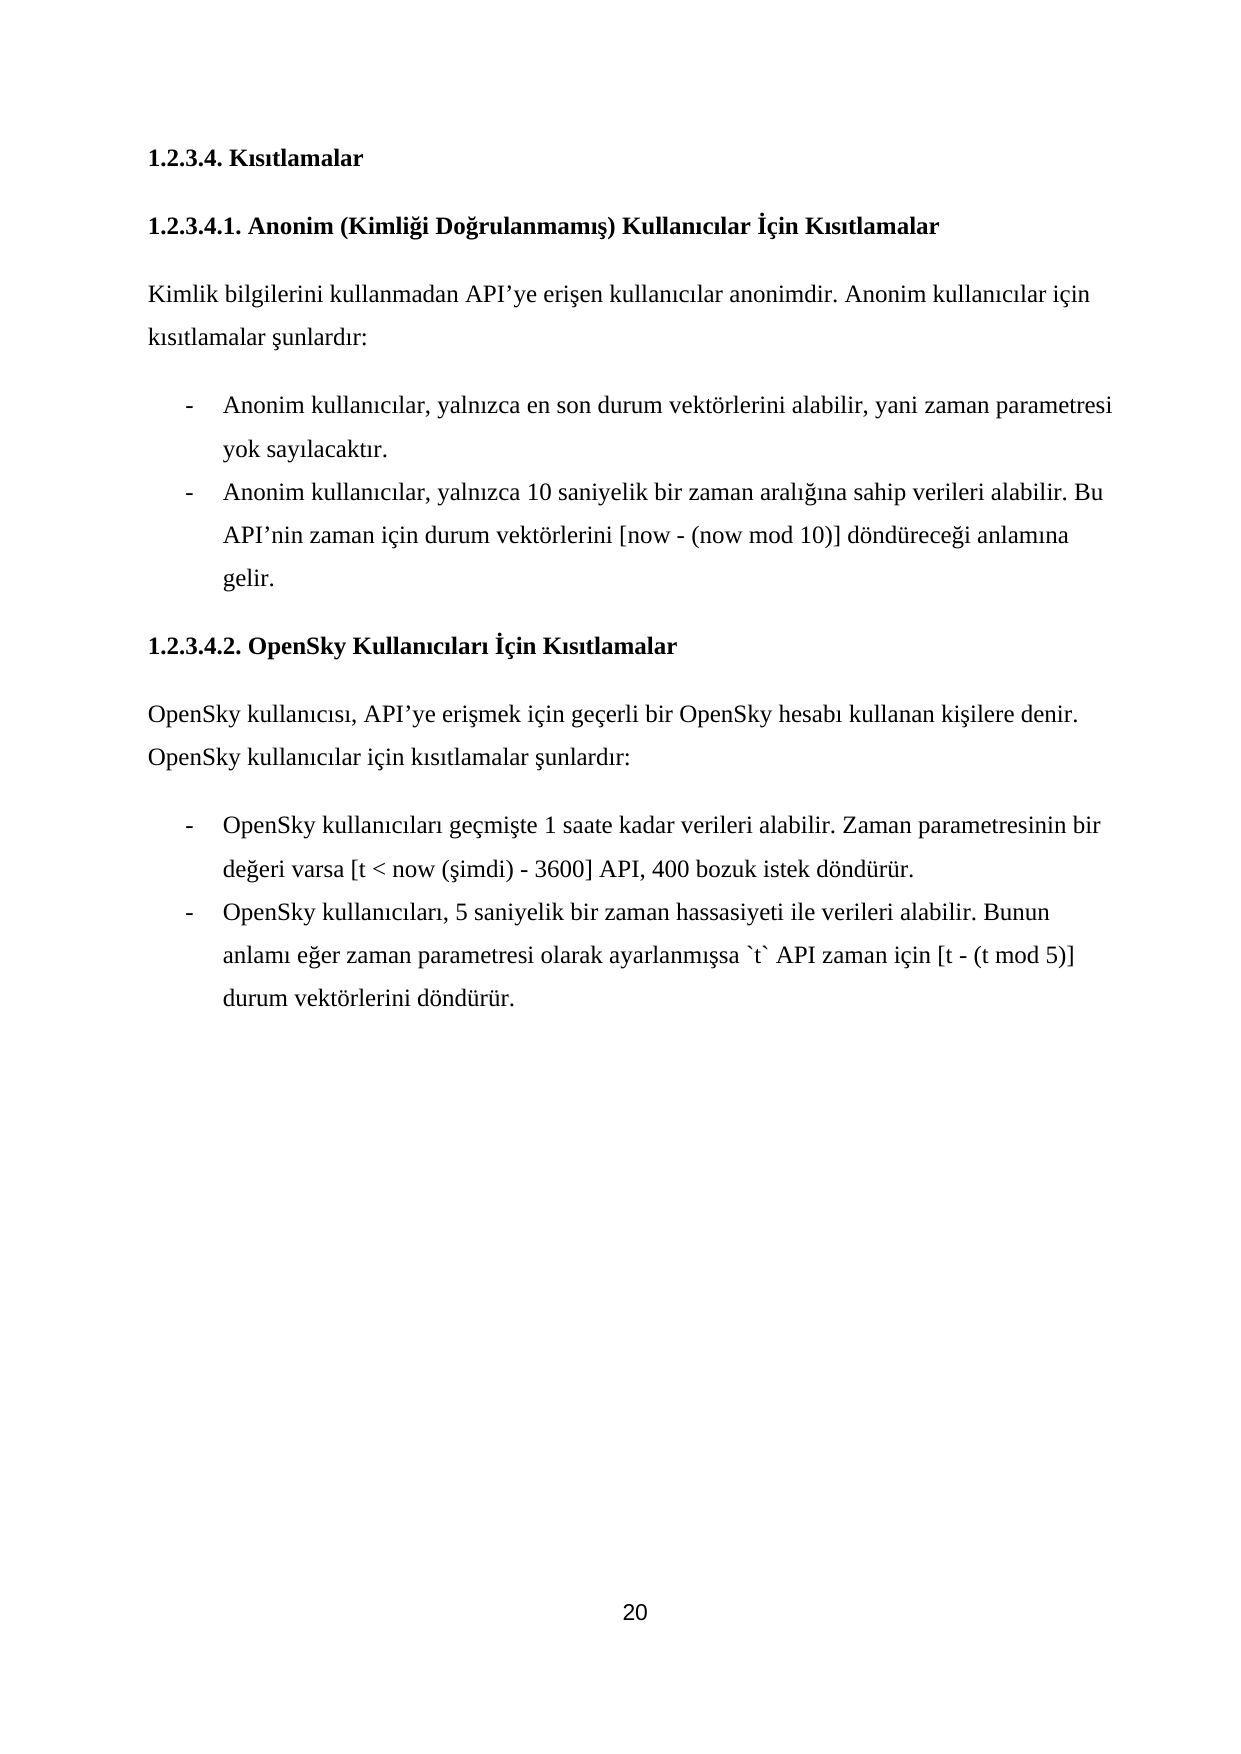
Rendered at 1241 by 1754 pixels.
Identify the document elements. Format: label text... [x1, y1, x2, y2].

list Anonim kullanıcılar, yalnızca en son durum vektörlerini alabilir, yani zaman parametresi yok sayılacaktır. [185, 391, 1122, 462]
text OpenSky kullanıcısı, API’ye erişmek için geçerli bir OpenSky hesabı kullanan kişilere denir. OpenSky kullanıcılar için kısıtlamalar şunlardır: [148, 699, 1122, 771]
text Kimlik bilgilerini kullanmadan API’ye erişen kullanıcılar anonimdir. Anonim kullanıcılar için kısıtlamalar şunlardır: [148, 279, 1122, 351]
list Anonim kullanıcılar, yalnızca 10 saniyelik bir zaman aralığına sahip verileri alabilir. Bu API’nin zaman için durum vektörlerini [now - (now mod 10)] döndüreceği anlamına gelir. [185, 477, 1122, 592]
list OpenSky kullanıcıları, 5 saniyelik bir zaman hassasiyeti ile verileri alabilir. Bunun anlamı eğer zaman parametresi olarak ayarlanmışsa `t` API zaman için [t - (t mod 5)] durum vektörlerini döndürür. [185, 897, 1122, 1012]
text 1.2.3.4. Kısıtlamalar [148, 143, 1122, 172]
text 1.2.3.4.2. OpenSky Kullanıcıları İçin Kısıtlamalar [148, 631, 1122, 660]
list OpenSky kullanıcıları geçmişte 1 saate kadar verileri alabilir. Zaman parametresinin bir değeri varsa [t < now (şimdi) - 3600] API, 400 bozuk istek döndürür. [185, 811, 1122, 882]
text 1.2.3.4.1. Anonim (Kimliği Doğrulanmamış) Kullanıcılar İçin Kısıtlamalar [148, 211, 1122, 240]
